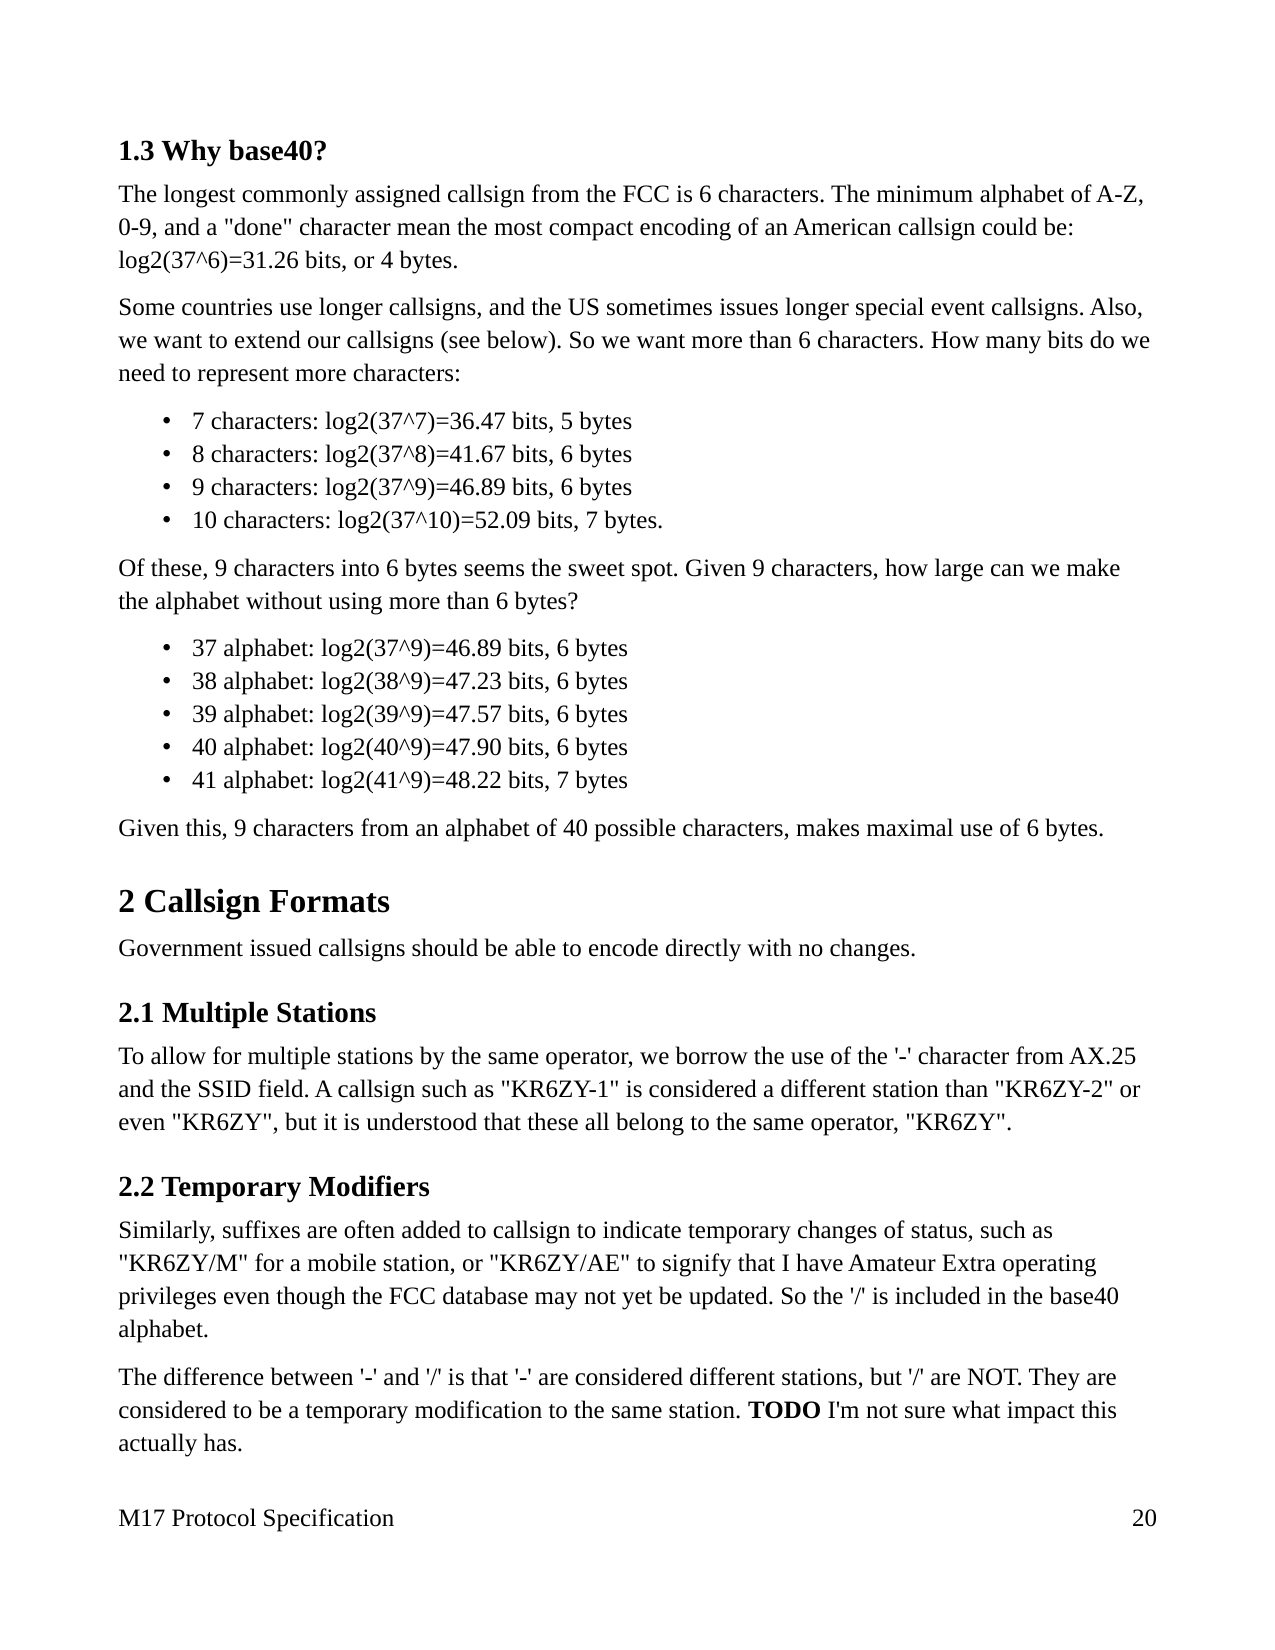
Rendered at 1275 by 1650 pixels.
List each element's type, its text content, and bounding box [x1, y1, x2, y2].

subtitle 2.2 Temporary Modifiers [118, 1169, 1157, 1203]
subtitle 1.3 Why base40? [118, 133, 1157, 166]
text The difference between '-' and '/' is that '-' are considered different stations, but '/' are NOT. They are considered to be a temporary modification to the same station. TODO I'm not sure what impact this actually has. [118, 1362, 1157, 1457]
text The longest commonly assigned callsign from the FCC is 6 characters. The minimum alphabet of A-Z, 0-9, and a "done" character mean the most compact encoding of an American callsign could be: log2(37^6)=31.26 bits, or 4 bytes. [118, 179, 1157, 273]
text Given this, 9 characters from an alphabet of 40 possible characters, makes maximal use of 6 bytes. [118, 813, 1157, 842]
list 8 characters: log2(37^8)=41.67 bits, 6 bytes [162, 439, 1157, 468]
subtitle 2.1 Multiple Stations [118, 995, 1157, 1028]
text Government issued callsigns should be able to encode directly with no changes. [118, 933, 1157, 961]
text To allow for multiple stations by the same operator, we borrow the use of the '-' character from AX.25 and the SSID field. A callsign such as "KR6ZY-1" is considered a different station than "KR6ZY-2" or even "KR6ZY", but it is understood that these all belong to the same operator, "KR6ZY". [118, 1041, 1157, 1136]
list 39 alphabet: log2(39^9)=47.57 bits, 6 bytes [162, 699, 1157, 728]
text Some countries use longer callsigns, and the US sometimes issues longer special event callsigns. Also, we want to extend our callsigns (see below). So we want more than 6 characters. How many bits do we need to represent more characters: [118, 292, 1157, 387]
text Of these, 9 characters into 6 bytes seems the sweet spot. Given 9 characters, how large can we make the alphabet without using more than 6 bytes? [118, 553, 1157, 614]
list 37 alphabet: log2(37^9)=46.89 bits, 6 bytes [162, 633, 1157, 662]
list 9 characters: log2(37^9)=46.89 bits, 6 bytes [162, 472, 1157, 501]
list 41 alphabet: log2(41^9)=48.22 bits, 7 bytes [162, 765, 1157, 794]
list 40 alphabet: log2(40^9)=47.90 bits, 6 bytes [162, 732, 1157, 761]
list 7 characters: log2(37^7)=36.47 bits, 5 bytes [162, 406, 1157, 435]
text Similarly, suffixes are often added to callsign to indicate temporary changes of status, such as "KR6ZY/M" for a mobile station, or "KR6ZY/AE" to signify that I have Amateur Extra operating privileges even though the FCC database may not yet be updated. So the '/' is included in the base40 alphabet. [118, 1215, 1157, 1343]
subtitle 2 Callsign Formats [118, 881, 1157, 920]
list 10 characters: log2(37^10)=52.09 bits, 7 bytes. [162, 505, 1157, 534]
list 38 alphabet: log2(38^9)=47.23 bits, 6 bytes [162, 666, 1157, 695]
